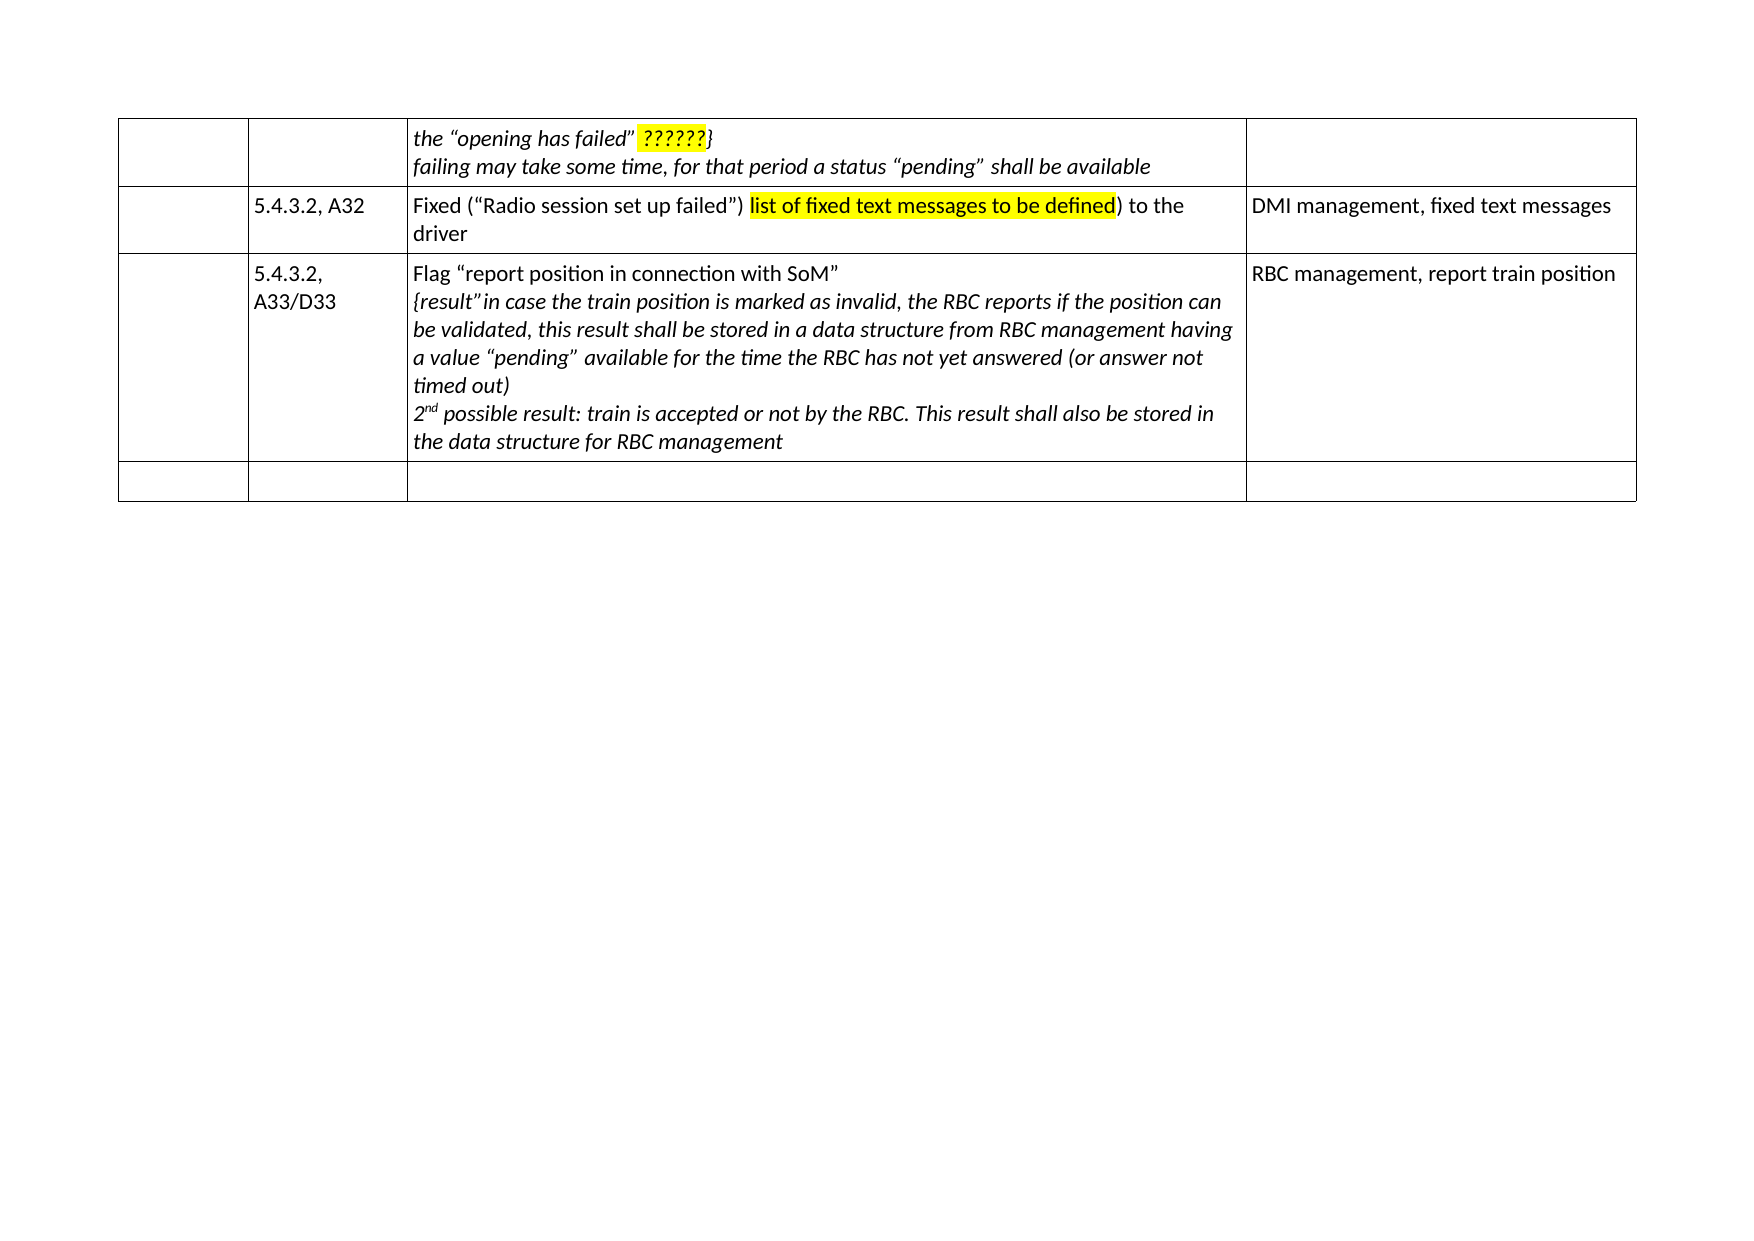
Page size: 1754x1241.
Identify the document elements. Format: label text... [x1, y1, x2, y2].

table_cell [249, 462, 407, 501]
table_cell Fixed (“Radio session set up failed”) list of fixed text messages to be defined) to the driver [408, 187, 1246, 253]
table_cell [119, 254, 248, 461]
table_cell [1247, 462, 1636, 501]
table_cell [119, 462, 248, 501]
table_cell [249, 119, 407, 186]
table_cell RBC management, report train position [1247, 254, 1636, 461]
table_cell [119, 187, 248, 253]
table_cell the “opening has failed” ??????} failing may take some time, for that period a status “pending” shall be available [408, 119, 1246, 186]
table_cell [119, 119, 248, 186]
table_cell Flag “report position in connection with SoM” {result”in case the train position is marked as invalid, the RBC reports if the position can be validated, this result shall be stored in a data structure from RBC management having a value “pending” available for the time the RBC has not yet answered (or answer not timed out) 2nd possible result: train is accepted or not by the RBC. This result shall also be stored in the data structure for RBC management [408, 254, 1246, 461]
table_cell [1247, 119, 1636, 186]
table_cell 5.4.3.2, A33/D33 [249, 254, 407, 461]
table_cell DMI management, fixed text messages [1247, 187, 1636, 253]
table_cell [408, 462, 1246, 501]
table_cell 5.4.3.2, A32 [249, 187, 407, 253]
